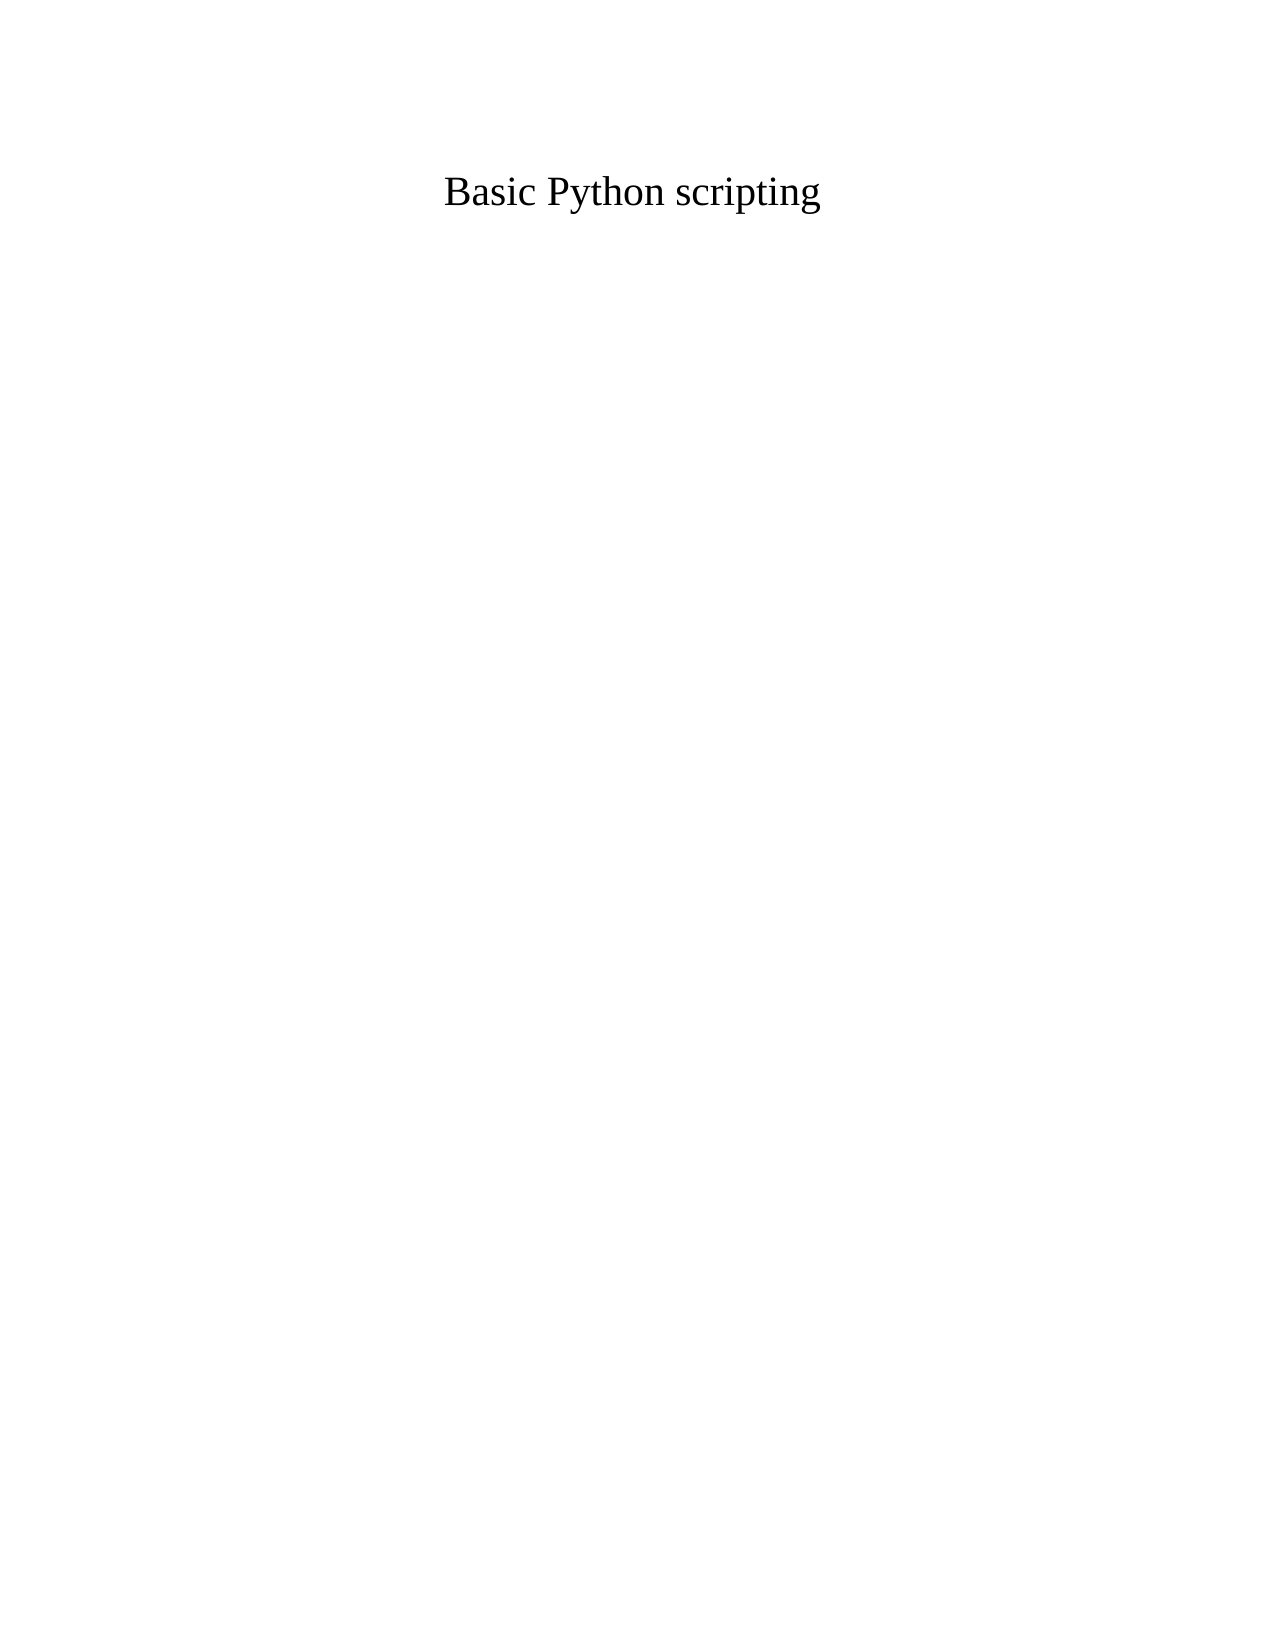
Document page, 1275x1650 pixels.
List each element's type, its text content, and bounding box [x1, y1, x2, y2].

text Basic Python scripting [118, 166, 1157, 214]
